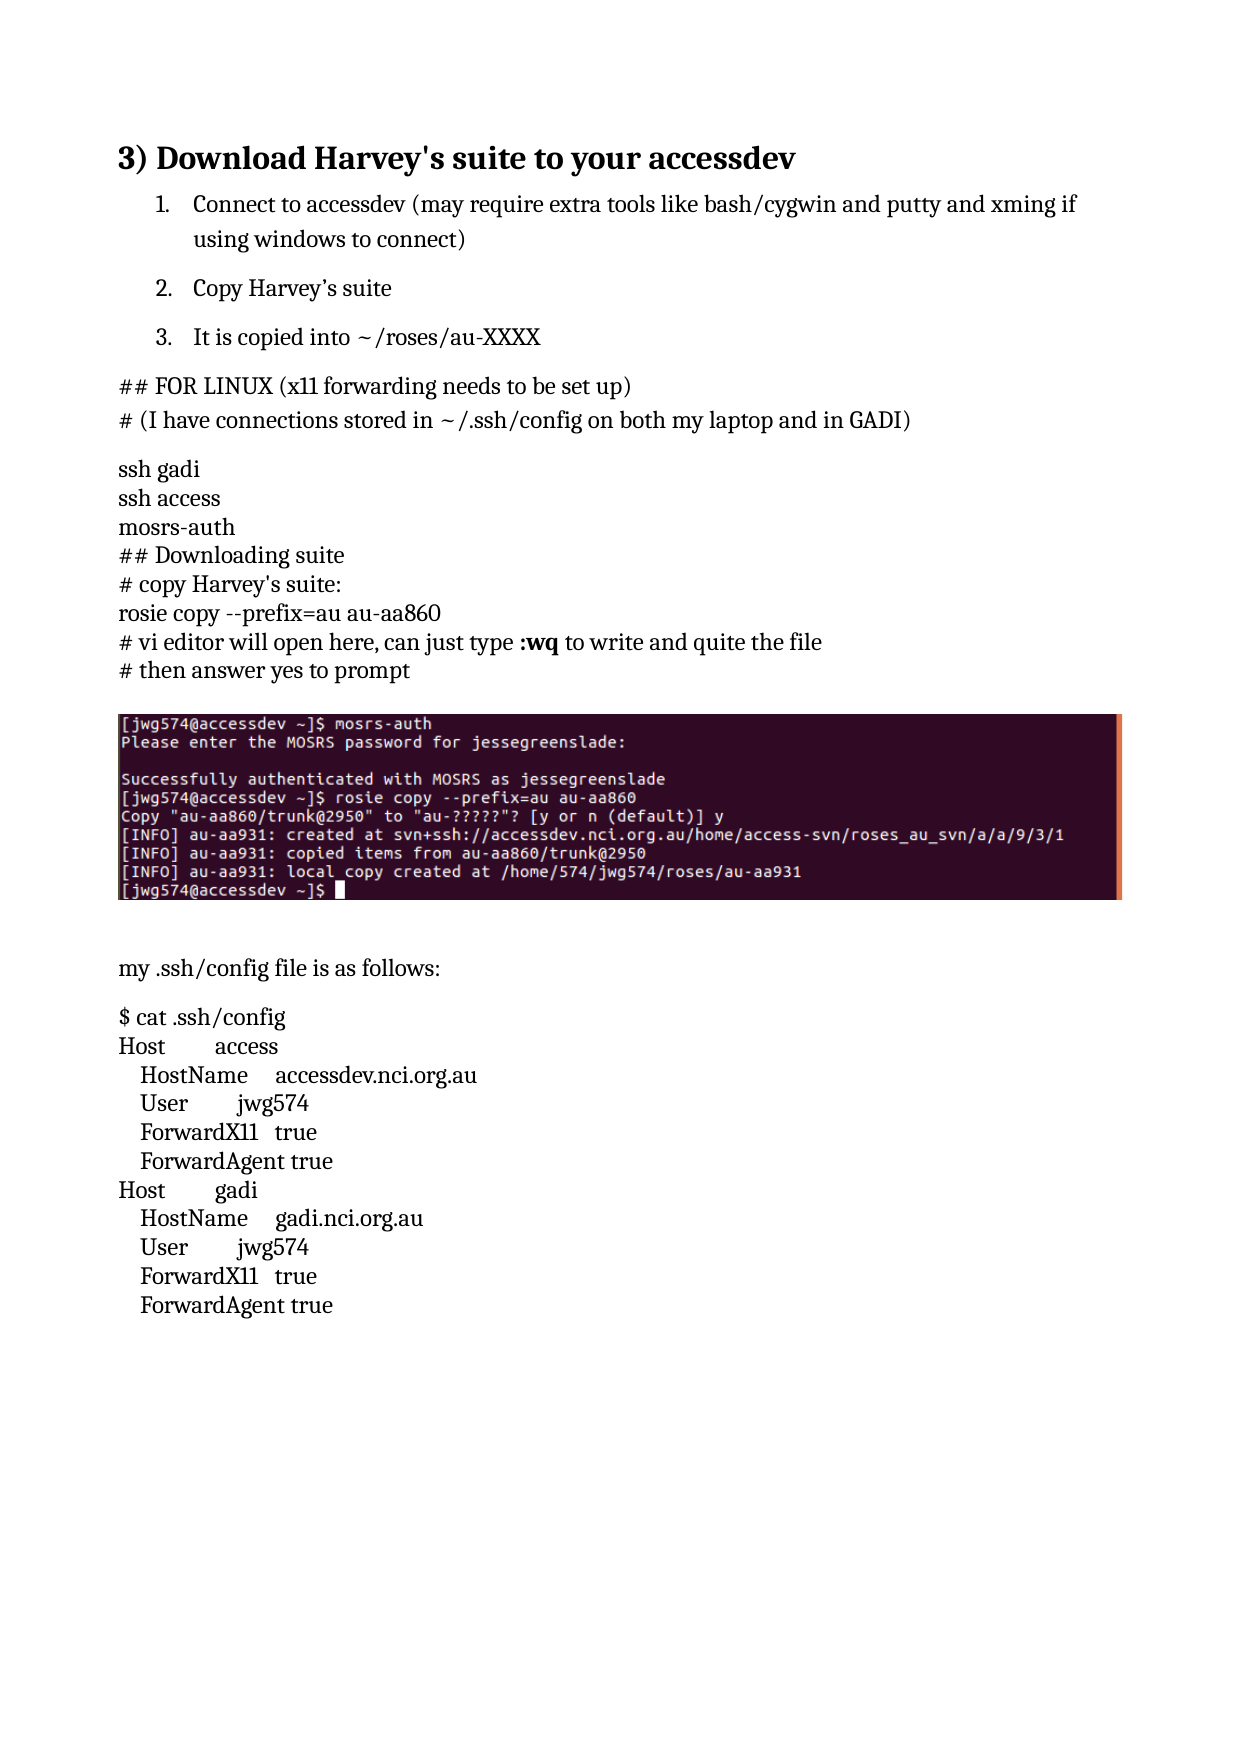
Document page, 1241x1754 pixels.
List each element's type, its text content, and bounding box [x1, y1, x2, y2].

text User jwg574 [118, 1089, 1122, 1118]
text # then answer yes to prompt [118, 656, 1122, 685]
list It is copied into ~/roses/au-XXXX [156, 323, 1122, 351]
text HostName gadi.nci.org.au [118, 1204, 1122, 1233]
text # copy Harvey's suite: [118, 570, 1122, 599]
text mosrs-auth [118, 513, 1122, 541]
text ForwardX11 true [118, 1262, 1122, 1291]
text $ cat .ssh/config [118, 1003, 1122, 1032]
text HostName accessdev.nci.org.au [118, 1061, 1122, 1089]
list Copy Harvey’s suite [156, 273, 1122, 302]
text ## Downloading suite [118, 541, 1122, 570]
text rosie copy --prefix=au au-aa860 [118, 599, 1122, 628]
subtitle 3) Download Harvey's suite to your accessdev [118, 139, 1122, 177]
text ForwardAgent true [118, 1147, 1122, 1176]
text Host access [118, 1032, 1122, 1061]
list Connect to accessdev (may require extra tools like bash/cygwin and putty and xming if using windows to connect) [156, 190, 1122, 253]
text Host gadi [118, 1176, 1122, 1204]
text my .ssh/config file is as follows: [118, 954, 1122, 983]
text ## FOR LINUX (x11 forwarding needs to be set up) # (I have connections stored in ~/.ssh/config on both my laptop and in GADI) [118, 372, 1122, 435]
text ssh gadi [118, 455, 1122, 484]
picture [118, 714, 1123, 900]
text ForwardAgent true [118, 1291, 1122, 1319]
text ForwardX11 true [118, 1118, 1122, 1147]
text User jwg574 [118, 1233, 1122, 1262]
text ssh access [118, 484, 1122, 513]
text # vi editor will open here, can just type :wq to write and quite the file [118, 628, 1122, 656]
